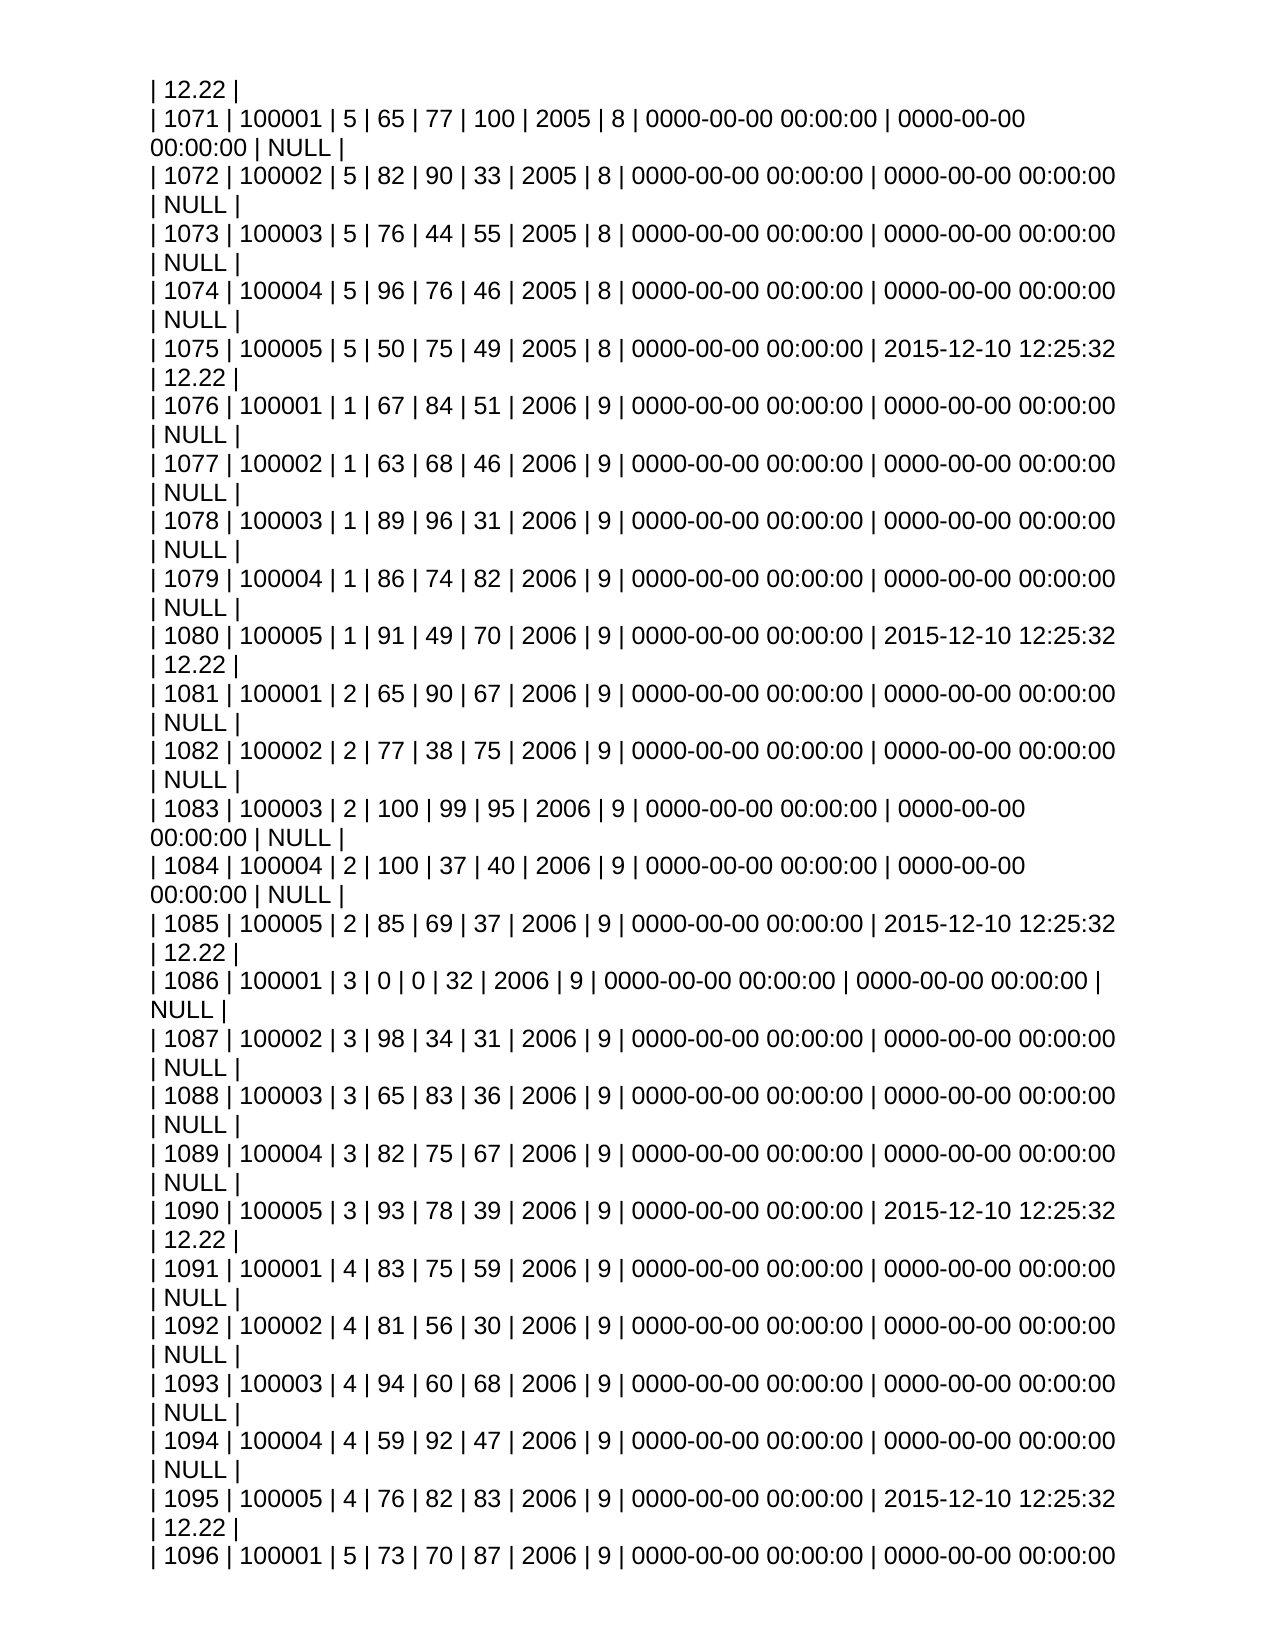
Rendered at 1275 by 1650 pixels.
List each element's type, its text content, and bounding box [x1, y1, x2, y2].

text | 1096 | 100001 | 5 | 73 | 70 | 87 | 2006 | 9 | 0000-00-00 00:00:00 | 0000-00-00 00:00:00 [150, 1541, 1125, 1570]
text | 1090 | 100005 | 3 | 93 | 78 | 39 | 2006 | 9 | 0000-00-00 00:00:00 | 2015-12-10 12:25:32 | 12.22 | [150, 1196, 1125, 1254]
text | 1093 | 100003 | 4 | 94 | 60 | 68 | 2006 | 9 | 0000-00-00 00:00:00 | 0000-00-00 00:00:00 | NULL | [150, 1369, 1125, 1426]
text | 1089 | 100004 | 3 | 82 | 75 | 67 | 2006 | 9 | 0000-00-00 00:00:00 | 0000-00-00 00:00:00 | NULL | [150, 1139, 1125, 1196]
text | 1078 | 100003 | 1 | 89 | 96 | 31 | 2006 | 9 | 0000-00-00 00:00:00 | 0000-00-00 00:00:00 | NULL | [150, 506, 1125, 564]
text | 1083 | 100003 | 2 | 100 | 99 | 95 | 2006 | 9 | 0000-00-00 00:00:00 | 0000-00-00 00:00:00 | NULL | [150, 794, 1125, 851]
text | 1088 | 100003 | 3 | 65 | 83 | 36 | 2006 | 9 | 0000-00-00 00:00:00 | 0000-00-00 00:00:00 | NULL | [150, 1081, 1125, 1139]
text | 1085 | 100005 | 2 | 85 | 69 | 37 | 2006 | 9 | 0000-00-00 00:00:00 | 2015-12-10 12:25:32 | 12.22 | [150, 909, 1125, 966]
text | 1091 | 100001 | 4 | 83 | 75 | 59 | 2006 | 9 | 0000-00-00 00:00:00 | 0000-00-00 00:00:00 | NULL | [150, 1254, 1125, 1311]
text | 1074 | 100004 | 5 | 96 | 76 | 46 | 2005 | 8 | 0000-00-00 00:00:00 | 0000-00-00 00:00:00 | NULL | [150, 276, 1125, 334]
text | 1081 | 100001 | 2 | 65 | 90 | 67 | 2006 | 9 | 0000-00-00 00:00:00 | 0000-00-00 00:00:00 | NULL | [150, 679, 1125, 736]
text | 1095 | 100005 | 4 | 76 | 82 | 83 | 2006 | 9 | 0000-00-00 00:00:00 | 2015-12-10 12:25:32 | 12.22 | [150, 1484, 1125, 1541]
text | 1071 | 100001 | 5 | 65 | 77 | 100 | 2005 | 8 | 0000-00-00 00:00:00 | 0000-00-00 00:00:00 | NULL | [150, 104, 1125, 161]
text | 1087 | 100002 | 3 | 98 | 34 | 31 | 2006 | 9 | 0000-00-00 00:00:00 | 0000-00-00 00:00:00 | NULL | [150, 1024, 1125, 1081]
text | 1092 | 100002 | 4 | 81 | 56 | 30 | 2006 | 9 | 0000-00-00 00:00:00 | 0000-00-00 00:00:00 | NULL | [150, 1311, 1125, 1369]
text | 1082 | 100002 | 2 | 77 | 38 | 75 | 2006 | 9 | 0000-00-00 00:00:00 | 0000-00-00 00:00:00 | NULL | [150, 736, 1125, 794]
text | 1077 | 100002 | 1 | 63 | 68 | 46 | 2006 | 9 | 0000-00-00 00:00:00 | 0000-00-00 00:00:00 | NULL | [150, 449, 1125, 506]
text | 1084 | 100004 | 2 | 100 | 37 | 40 | 2006 | 9 | 0000-00-00 00:00:00 | 0000-00-00 00:00:00 | NULL | [150, 851, 1125, 909]
text | 1080 | 100005 | 1 | 91 | 49 | 70 | 2006 | 9 | 0000-00-00 00:00:00 | 2015-12-10 12:25:32 | 12.22 | [150, 621, 1125, 679]
text | 1075 | 100005 | 5 | 50 | 75 | 49 | 2005 | 8 | 0000-00-00 00:00:00 | 2015-12-10 12:25:32 | 12.22 | [150, 334, 1125, 391]
text | 1076 | 100001 | 1 | 67 | 84 | 51 | 2006 | 9 | 0000-00-00 00:00:00 | 0000-00-00 00:00:00 | NULL | [150, 391, 1125, 449]
text | 1086 | 100001 | 3 | 0 | 0 | 32 | 2006 | 9 | 0000-00-00 00:00:00 | 0000-00-00 00:00:00 | NULL | [150, 966, 1125, 1024]
text | 1073 | 100003 | 5 | 76 | 44 | 55 | 2005 | 8 | 0000-00-00 00:00:00 | 0000-00-00 00:00:00 | NULL | [150, 219, 1125, 276]
text | 1072 | 100002 | 5 | 82 | 90 | 33 | 2005 | 8 | 0000-00-00 00:00:00 | 0000-00-00 00:00:00 | NULL | [150, 161, 1125, 219]
text | 1094 | 100004 | 4 | 59 | 92 | 47 | 2006 | 9 | 0000-00-00 00:00:00 | 0000-00-00 00:00:00 | NULL | [150, 1426, 1125, 1484]
text | 12.22 | [150, 75, 1125, 104]
text | 1079 | 100004 | 1 | 86 | 74 | 82 | 2006 | 9 | 0000-00-00 00:00:00 | 0000-00-00 00:00:00 | NULL | [150, 564, 1125, 621]
